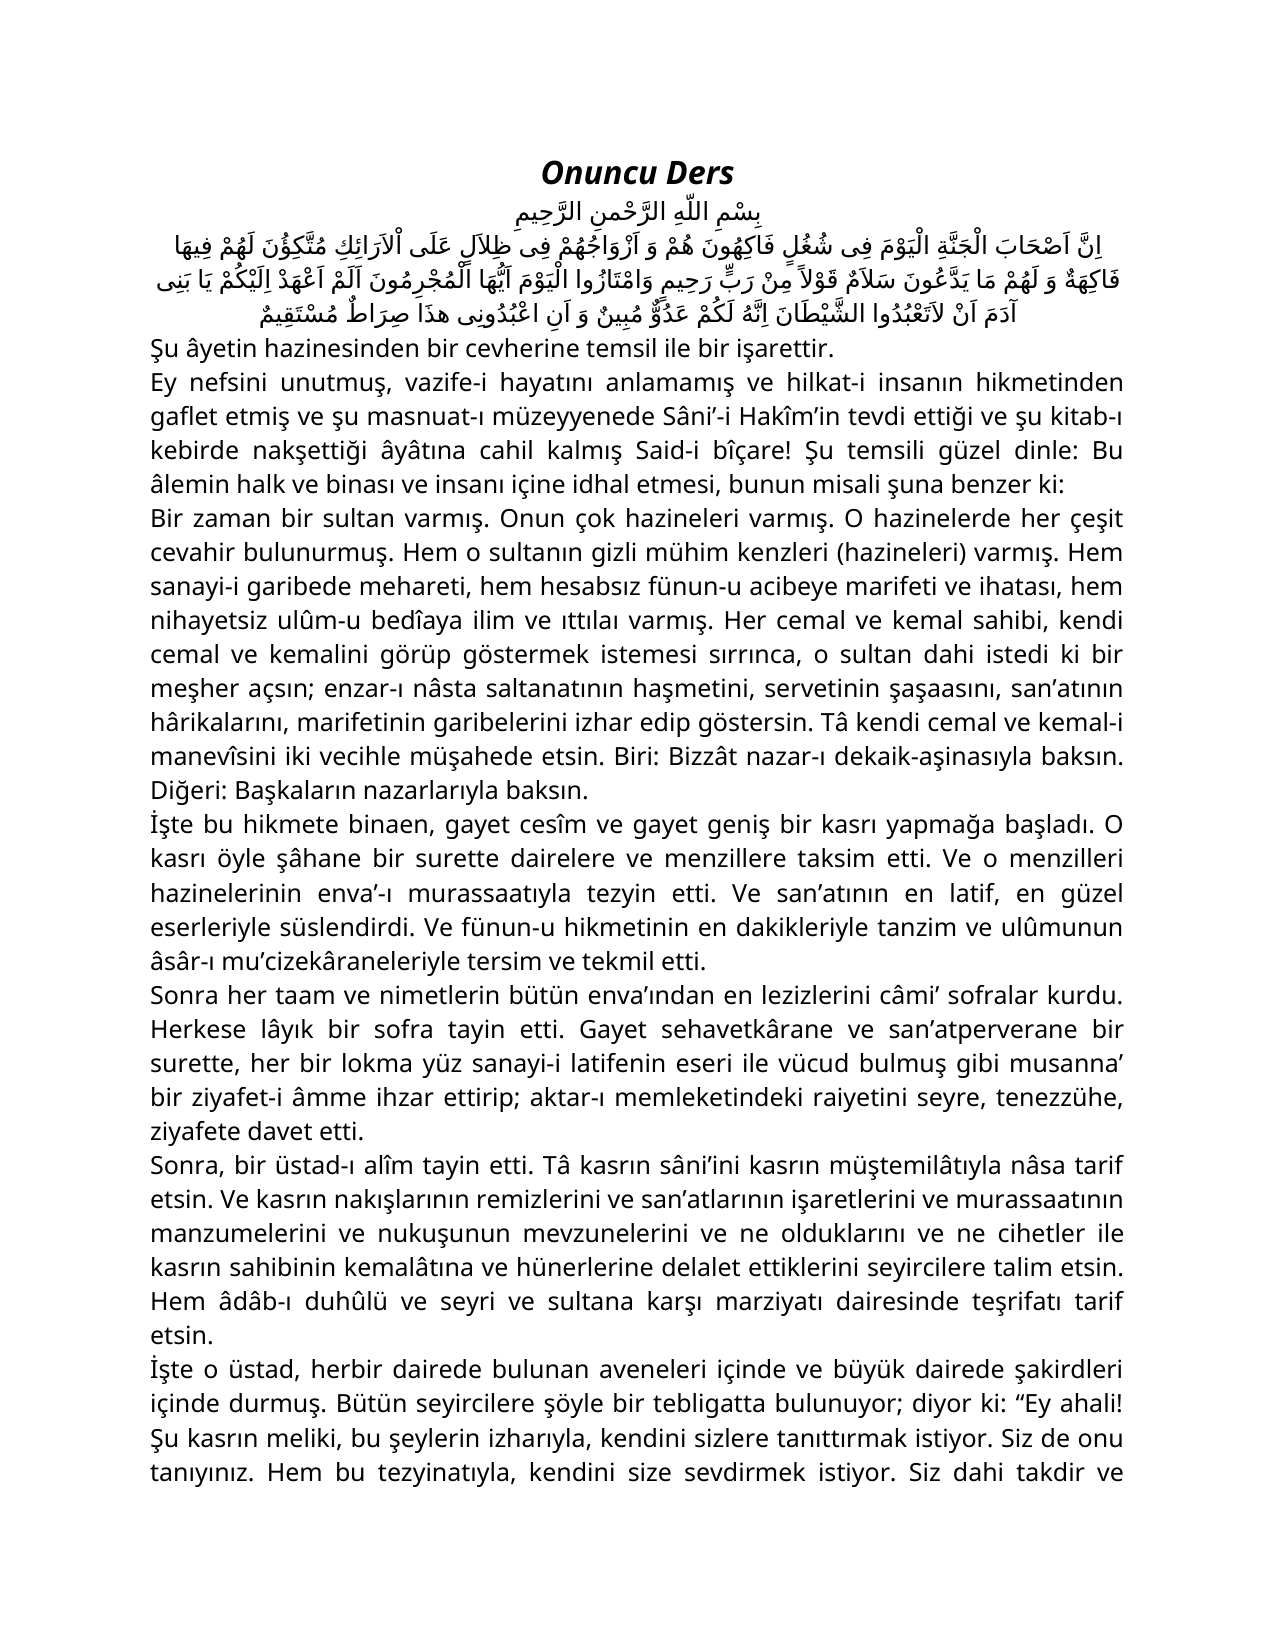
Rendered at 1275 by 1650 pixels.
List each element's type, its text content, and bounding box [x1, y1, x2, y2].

text Ey nefsini unutmuş, vazife-i hayatını anlamamış ve hilkat-i insanın hikmetinden gaflet etmiş ve şu masnuat-ı müzeyyenede Sâni’-i Hakîm’in tevdi ettiği ve şu kitab-ı kebirde nakşettiği âyâtına cahil kalmış Said-i bîçare! Şu temsili güzel dinle: Bu âlemin halk ve binası ve insanı içine idhal etmesi, bunun misali şuna benzer ki: [150, 364, 1125, 501]
text Bir zaman bir sultan varmış. Onun çok hazineleri varmış. O hazinelerde her çeşit cevahir bulunurmuş. Hem o sultanın gizli mühim kenzleri (hazineleri) varmış. Hem sanayi-i garibede mehareti, hem hesabsız fünun-u acibeye marifeti ve ihatası, hem nihayetsiz ulûm-u bedîaya ilim ve ıttılaı varmış. Her cemal ve kemal sahibi, kendi cemal ve kemalini görüp göstermek istemesi sırrınca, o sultan dahi istedi ki bir meşher açsın; enzar-ı nâsta saltanatının haşmetini, servetinin şaşaasını, san’atının hârikalarını, marifetinin garibelerini izhar edip göstersin. Tâ kendi cemal ve kemal-i manevîsini iki vecihle müşahede etsin. Biri: Bizzât nazar-ı dekaik-aşinasıyla baksın. Diğeri: Başkaların nazarlarıyla baksın. [150, 501, 1125, 807]
text اِنَّ اَصْحَابَ الْجَنَّةِ الْيَوْمَ فِى شُغُلٍ فَاكِهُونَ هُمْ وَ اَزْوَاجُهُمْ فِى ظِلاَلٍ عَلَى اْلاَرَائِكِ مُتَّكِؤُنَ لَهُمْ فِيهَا فَاكِهَةٌ وَ لَهُمْ مَا يَدَّعُونَ سَلاَمٌ قَوْلاً مِنْ رَبٍّ رَحِيمٍ وَامْتَازُوا الْيَوْمَ اَيُّهَا الْمُجْرِمُونَ اَلَمْ اَعْهَدْ اِلَيْكُمْ يَا بَنِى آدَمَ اَنْ لاَتَعْبُدُوا الشَّيْطَانَ اِنَّهُ لَكُمْ عَدُوٌّ مُبِينٌ وَ اَنِ اعْبُدُونِى هذَا صِرَاطٌ مُسْتَقِيمٌ [150, 228, 1125, 330]
text بِسْمِ اللّهِ الرَّحْمنِ الرَّحِيمِ [150, 194, 1125, 228]
text İşte o üstad, herbir dairede bulunan aveneleri içinde ve büyük dairede şakirdleri içinde durmuş. Bütün seyircilere şöyle bir tebligatta bulunuyor; diyor ki: “Ey ahali! Şu kasrın meliki, bu şeylerin izharıyla, kendini sizlere tanıttırmak istiyor. Siz de onu tanıyınız. Hem bu tezyinatıyla, kendini size sevdirmek istiyor. Siz dahi takdir ve [150, 1352, 1125, 1488]
subtitle Onuncu Ders [150, 150, 1125, 194]
text Sonra her taam ve nimetlerin bütün enva’ından en lezizlerini câmi’ sofralar kurdu. Herkese lâyık bir sofra tayin etti. Gayet sehavetkârane ve san’atperverane bir surette, her bir lokma yüz sanayi-i latifenin eseri ile vücud bulmuş gibi musanna’ bir ziyafet-i âmme ihzar ettirip; aktar-ı memleketindeki raiyetini seyre, tenezzühe, ziyafete davet etti. [150, 977, 1125, 1148]
text Şu âyetin hazinesinden bir cevherine temsil ile bir işarettir. [150, 330, 1125, 364]
text İşte bu hikmete binaen, gayet cesîm ve gayet geniş bir kasrı yapmağa başladı. O kasrı öyle şâhane bir surette dairelere ve menzillere taksim etti. Ve o menzilleri hazinelerinin enva’-ı murassaatıyla tezyin etti. Ve san’atının en latif, en güzel eserleriyle süslendirdi. Ve fünun-u hikmetinin en dakikleriyle tanzim ve ulûmunun âsâr-ı mu’cizekâraneleriyle tersim ve tekmil etti. [150, 807, 1125, 977]
text Sonra, bir üstad-ı alîm tayin etti. Tâ kasrın sâni’ini kasrın müştemilâtıyla nâsa tarif etsin. Ve kasrın nakışlarının remizlerini ve san’atlarının işaretlerini ve murassaatının manzumelerini ve nukuşunun mevzunelerini ve ne olduklarını ve ne cihetler ile kasrın sahibinin kemalâtına ve hünerlerine delalet ettiklerini seyircilere talim etsin. Hem âdâb-ı duhûlü ve seyri ve sultana karşı marziyatı dairesinde teşrifatı tarif etsin. [150, 1148, 1125, 1352]
